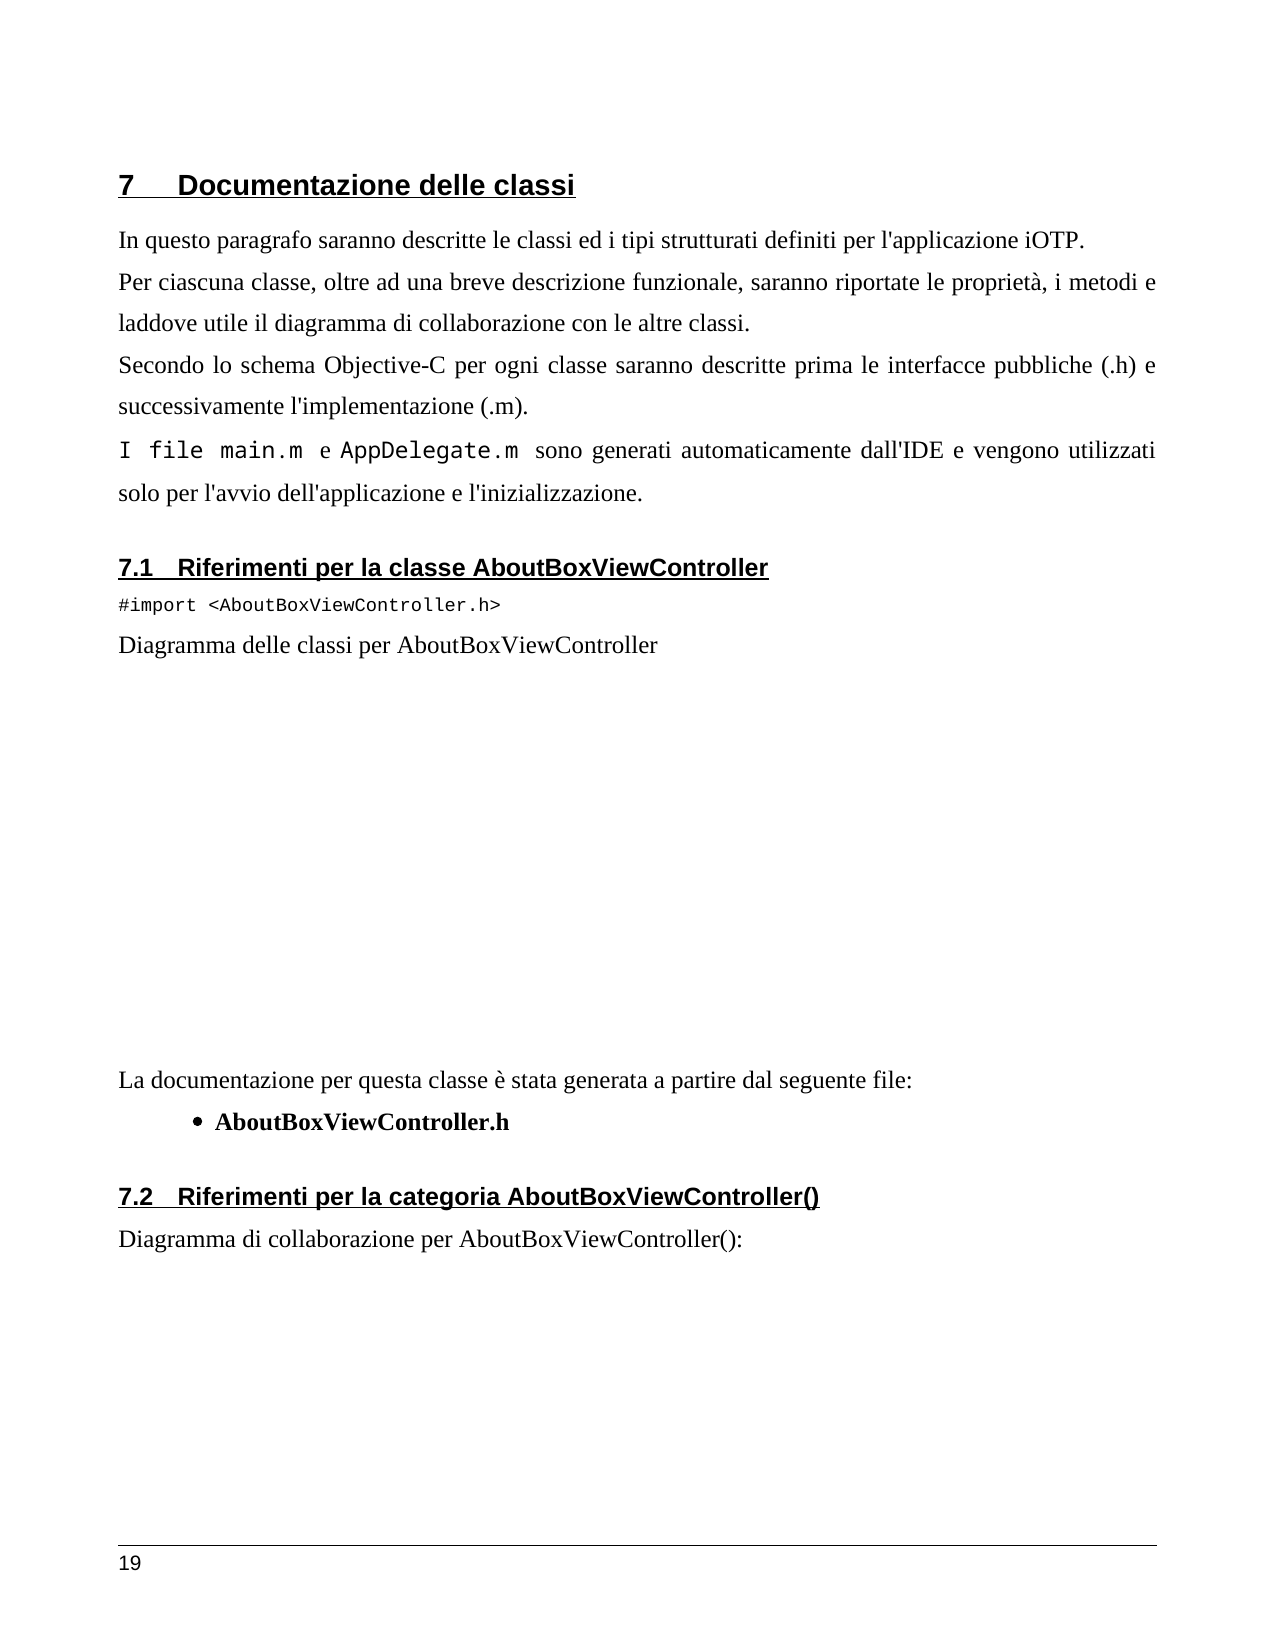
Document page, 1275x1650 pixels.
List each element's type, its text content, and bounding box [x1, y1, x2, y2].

subtitle Documentazione delle classi [118, 168, 1157, 201]
text Diagramma di collaborazione per AboutBoxViewController(): [118, 1225, 1157, 1253]
subtitle Riferimenti per la classe AboutBoxViewController [118, 554, 1157, 582]
text Diagramma delle classi per AboutBoxViewController [118, 631, 1157, 659]
text I file main.m e AppDelegate.m sono generati automaticamente dall'IDE e vengono utilizzati solo per l'avvio dell'applicazione e l'inizializzazione. [118, 434, 1157, 507]
text Secondo lo schema Objective-C per ogni classe saranno descritte prima le interfacce pubbliche (.h) e successivamente l'implementazione (.m). [118, 351, 1157, 420]
text Per ciascuna classe, oltre ad una breve descrizione funzionale, saranno riportate le proprietà, i metodi e laddove utile il diagramma di collaborazione con le altre classi. [118, 268, 1157, 337]
text In questo paragrafo saranno descritte le classi ed i tipi strutturati definiti per l'applicazione iOTP. [118, 226, 1157, 254]
subtitle #import <AboutBoxViewController.h> [118, 596, 1157, 617]
subtitle Riferimenti per la categoria AboutBoxViewController() [118, 1183, 1157, 1211]
text La documentazione per questa classe è stata generata a partire dal seguente file: [118, 1066, 1157, 1094]
list AboutBoxViewController.h [193, 1108, 1157, 1136]
